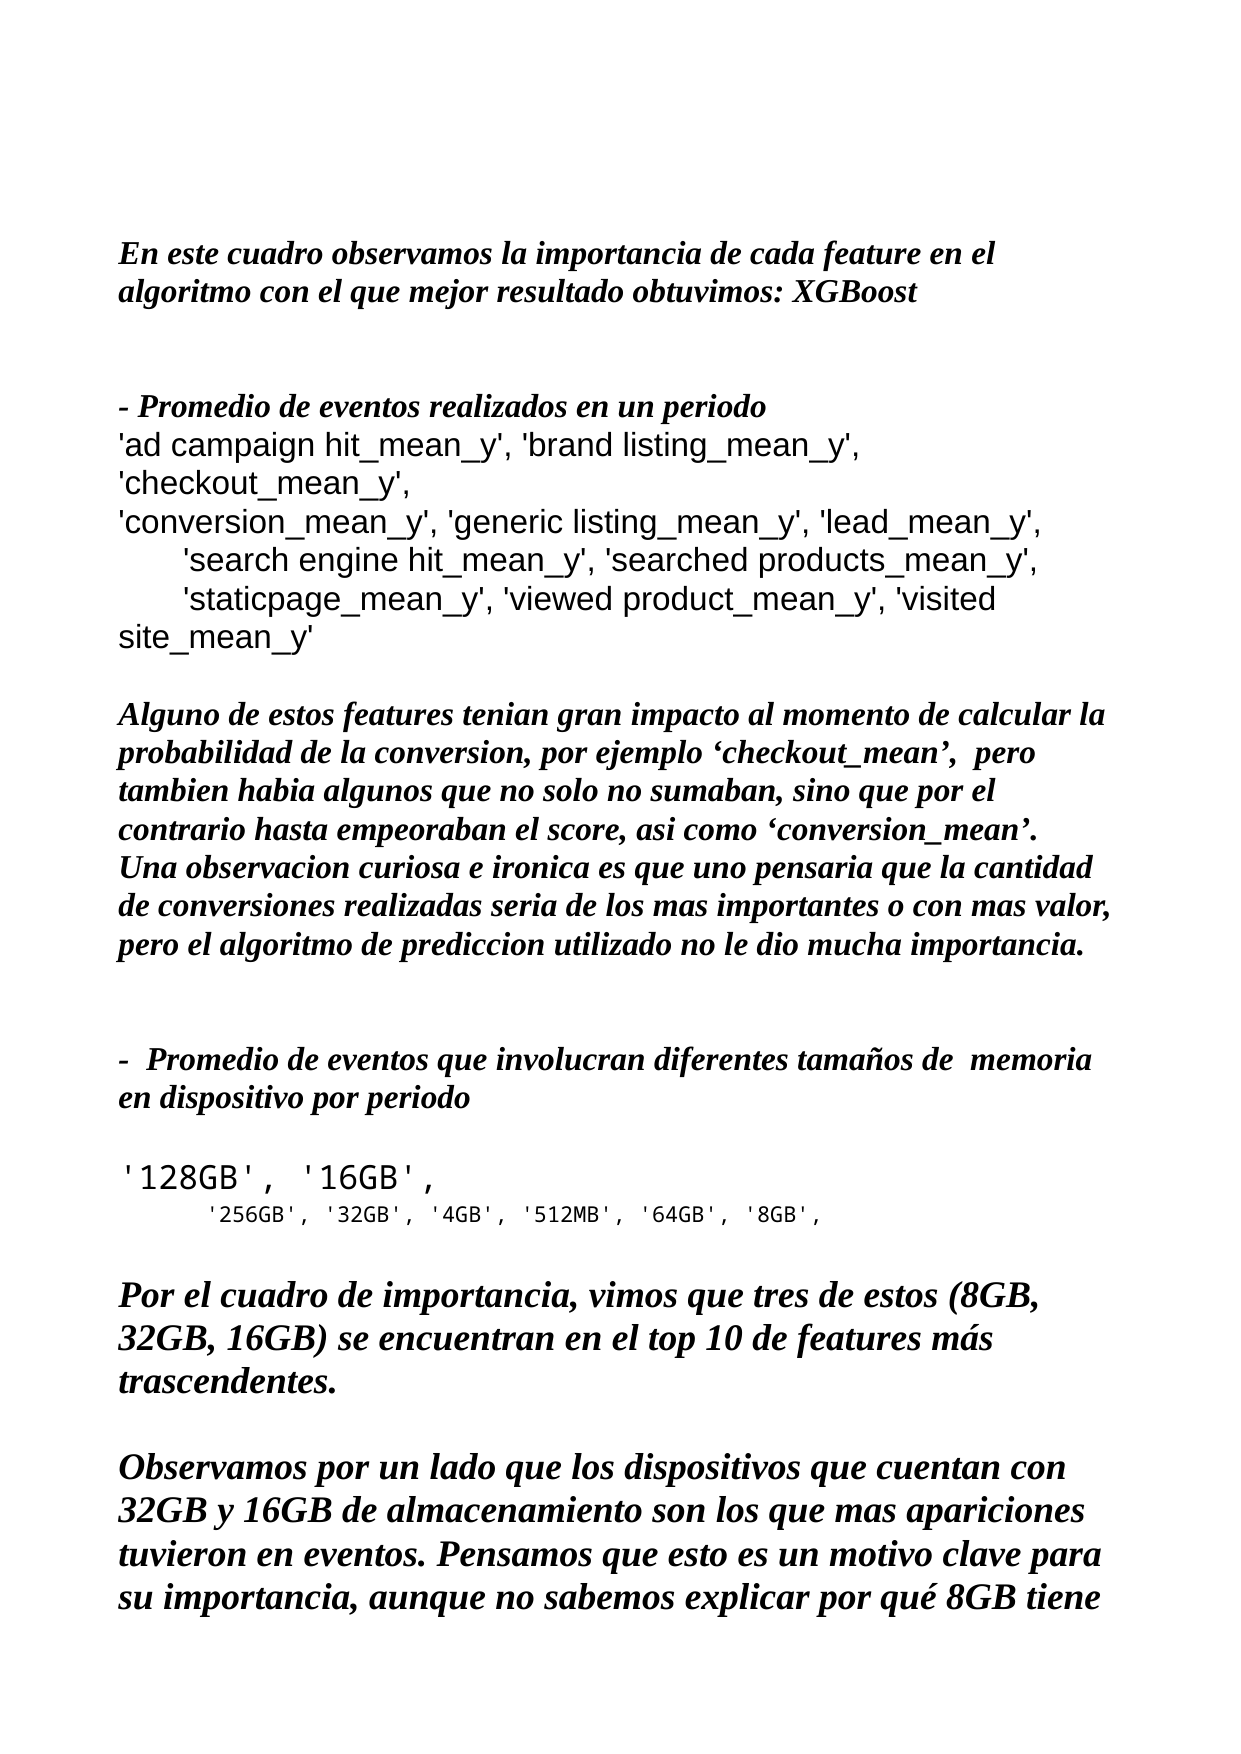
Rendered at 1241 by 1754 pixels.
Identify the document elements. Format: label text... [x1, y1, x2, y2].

text 'staticpage_mean_y', 'viewed product_mean_y', 'visited site_mean_y' [118, 578, 1122, 655]
text Por el cuadro de importancia, vimos que tres de estos (8GB, 32GB, 16GB) se encuentran en el top 10 de features más trascendentes. [118, 1272, 1122, 1402]
text '256GB', '32GB', '4GB', '512MB', '64GB', '8GB', [118, 1199, 1122, 1229]
text Alguno de estos features tenian gran impacto al momento de calcular la probabilidad de la conversion, por ejemplo ‘checkout_mean’, pero tambien habia algunos que no solo no sumaban, sino que por el contrario hasta empeoraban el score, asi como ‘conversion_mean’. [118, 694, 1122, 847]
text '128GB', '16GB', [118, 1154, 1122, 1199]
text 'ad campaign hit_mean_y', 'brand listing_mean_y', 'checkout_mean_y', [118, 425, 1122, 502]
text Una observacion curiosa e ironica es que uno pensaria que la cantidad de conversiones realizadas seria de los mas importantes o con mas valor, pero el algoritmo de prediccion utilizado no le dio mucha importancia. [118, 847, 1122, 962]
text - Promedio de eventos que involucran diferentes tamaños de memoria en dispositivo por periodo [118, 1039, 1122, 1116]
text En este cuadro observamos la importancia de cada feature en el algoritmo con el que mejor resultado obtuvimos: XGBoost [118, 233, 1122, 310]
text Observamos por un lado que los dispositivos que cuentan con 32GB y 16GB de almacenamiento son los que mas apariciones tuvieron en eventos. Pensamos que esto es un motivo clave para su importancia, aunque no sabemos explicar por qué 8GB tiene [118, 1445, 1122, 1617]
text - Promedio de eventos realizados en un periodo [118, 386, 1122, 425]
text 'search engine hit_mean_y', 'searched products_mean_y', [118, 540, 1122, 578]
text 'conversion_mean_y', 'generic listing_mean_y', 'lead_mean_y', [118, 502, 1122, 540]
